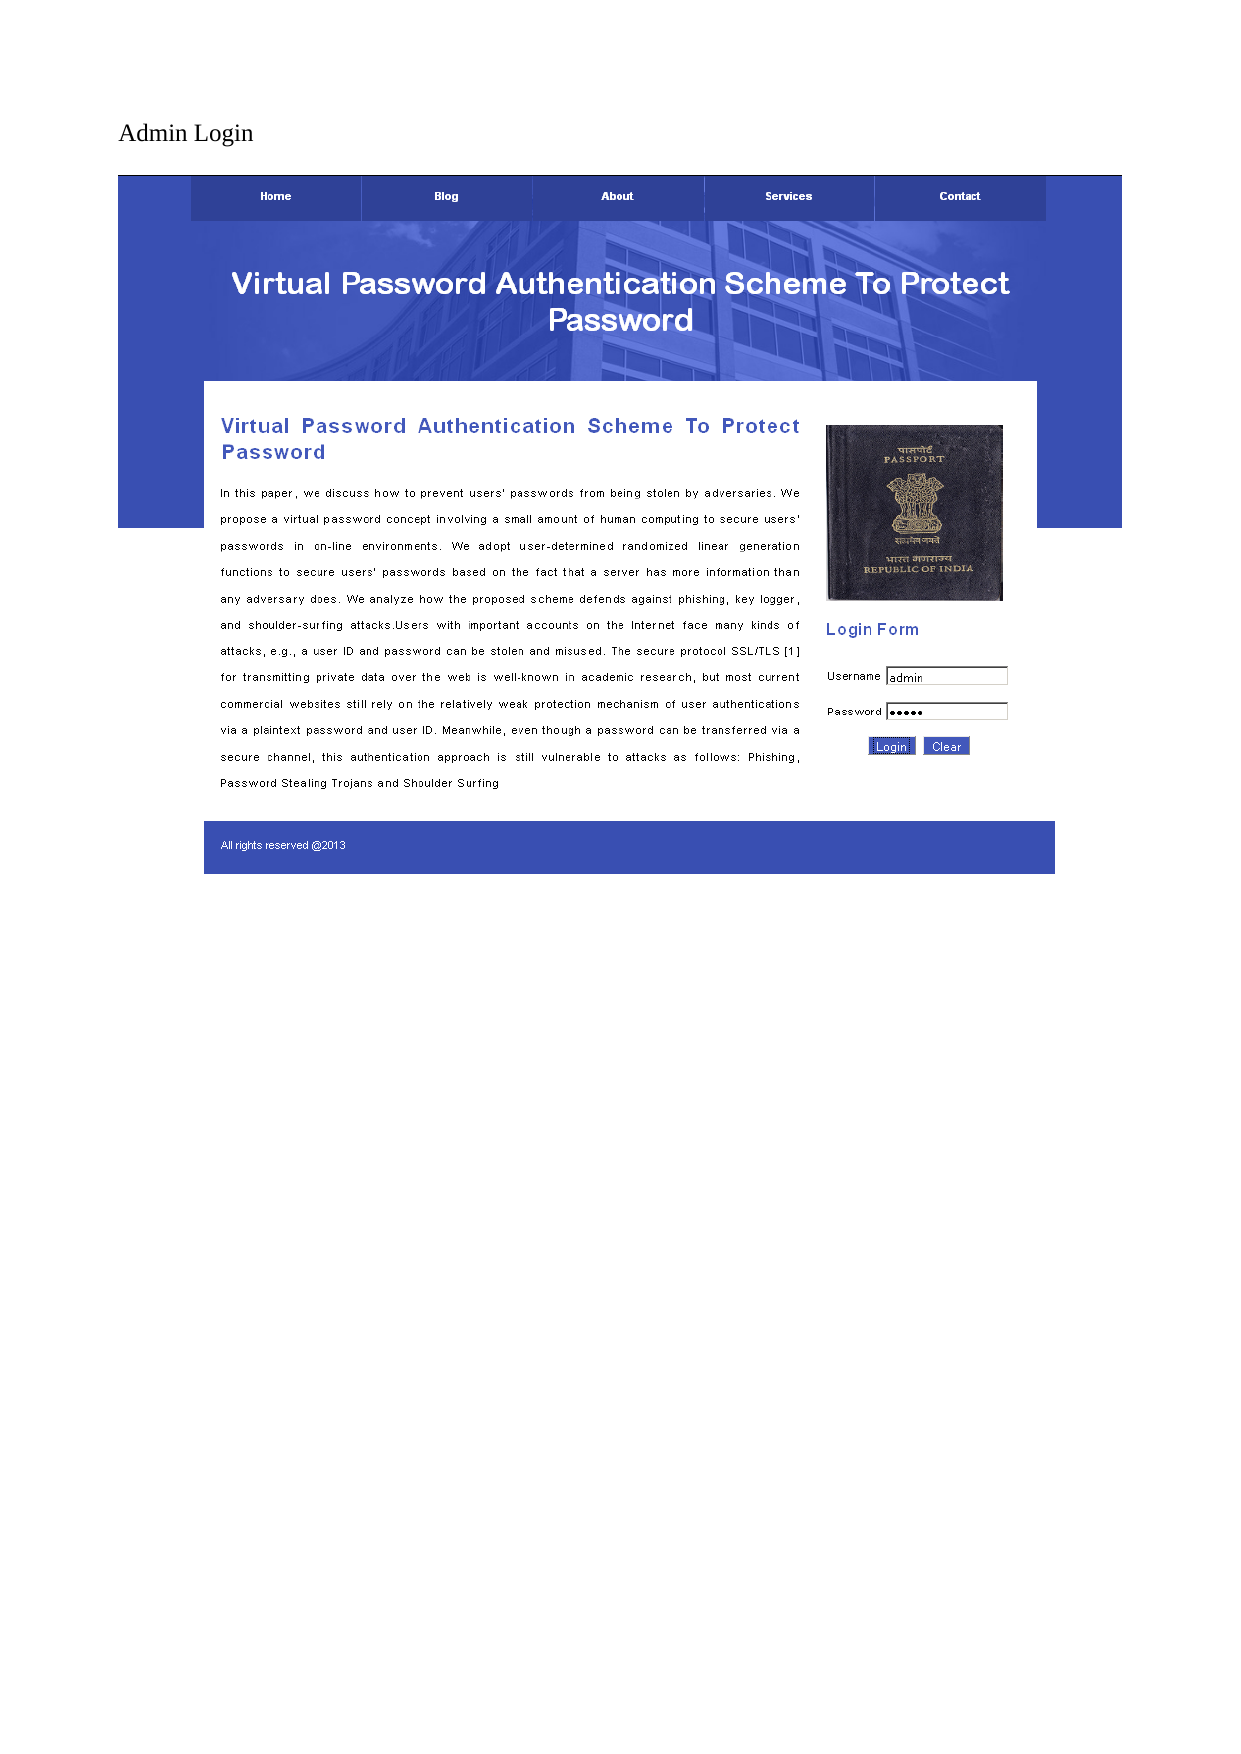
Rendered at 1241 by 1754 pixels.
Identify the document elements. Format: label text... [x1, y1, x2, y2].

text Admin Login [118, 118, 1122, 175]
picture [118, 175, 1122, 929]
